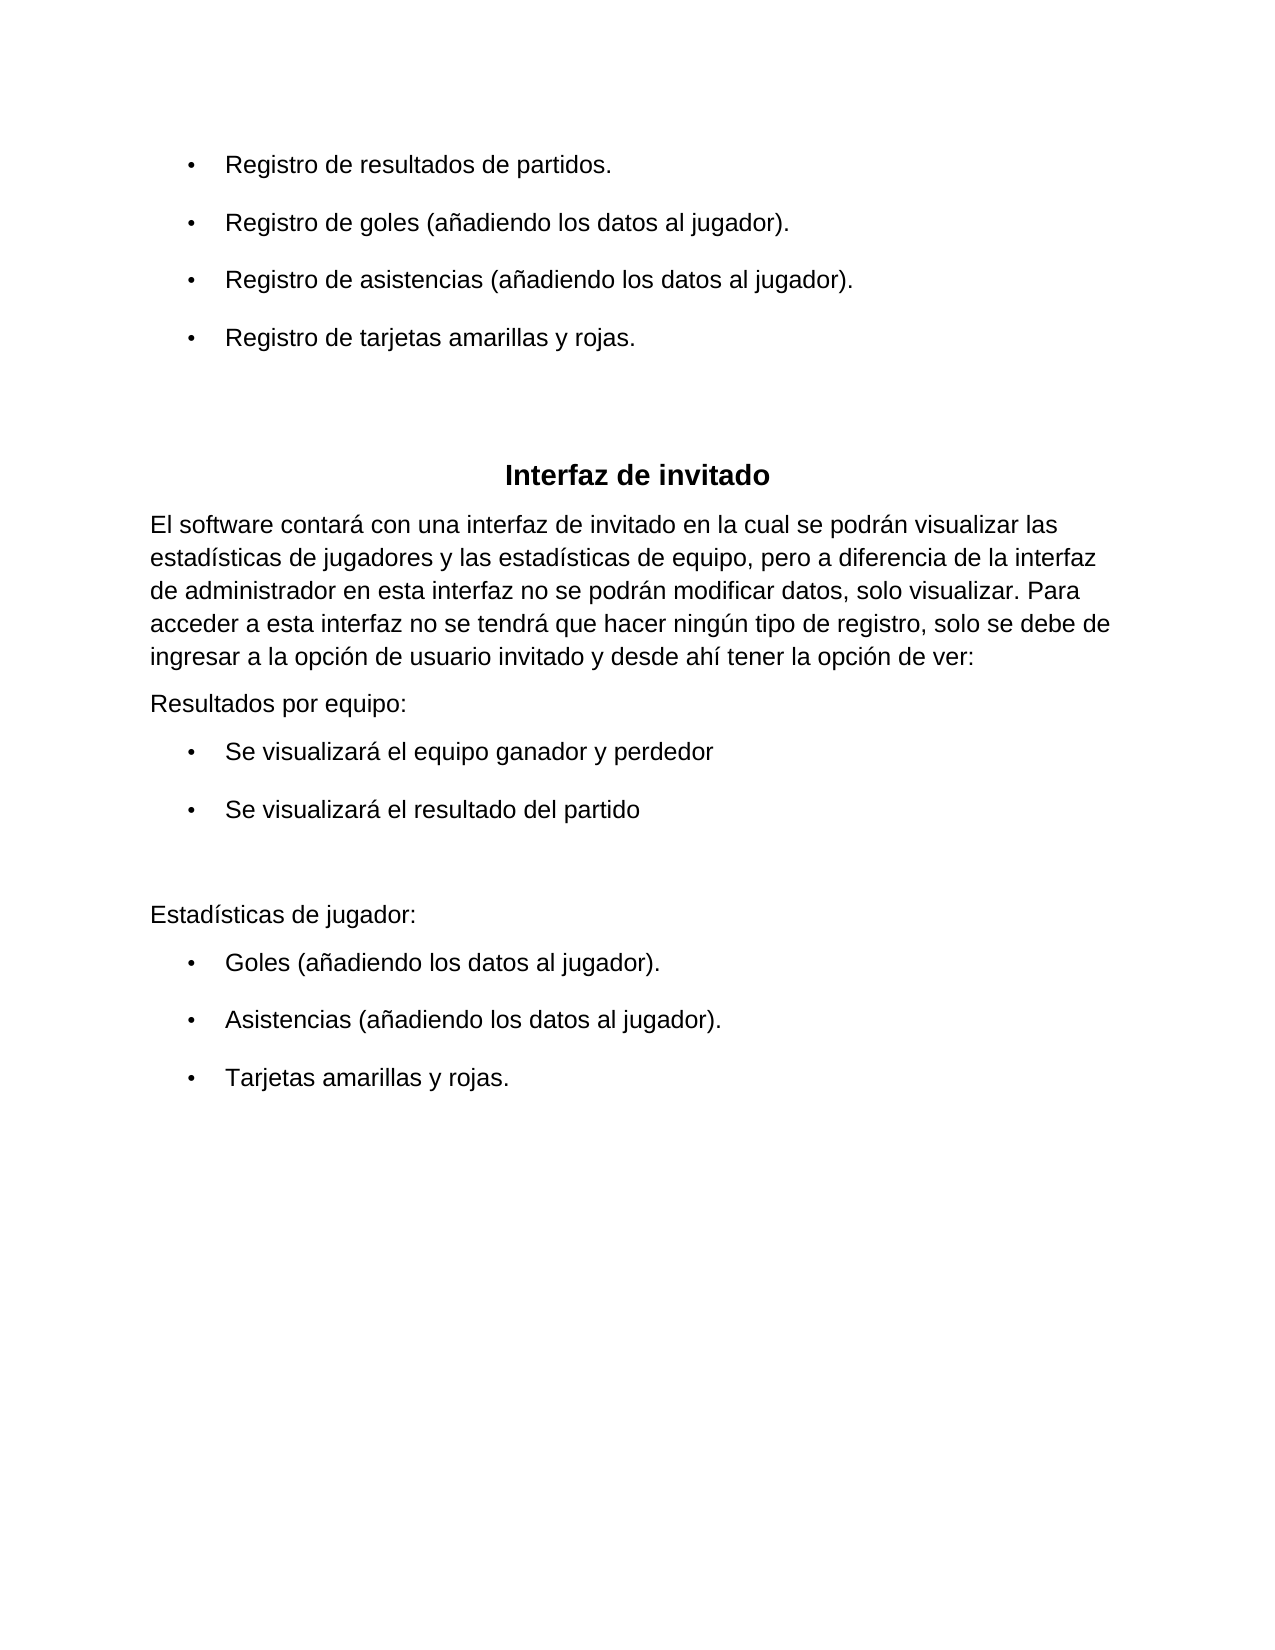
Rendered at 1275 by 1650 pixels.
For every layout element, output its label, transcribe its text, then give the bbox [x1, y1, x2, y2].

list Registro de tarjetas amarillas y rojas. [187, 323, 1125, 352]
list Goles (añadiendo los datos al jugador). [187, 948, 1125, 976]
list Tarjetas amarillas y rojas. [187, 1063, 1125, 1092]
list Registro de resultados de partidos. [187, 150, 1125, 179]
list Asistencias (añadiendo los datos al jugador). [187, 1005, 1125, 1034]
text Estadísticas de jugador: [150, 900, 1125, 929]
subtitle Interfaz de invitado [150, 458, 1125, 492]
list Se visualizará el equipo ganador y perdedor [187, 737, 1125, 766]
text Resultados por equipo: [150, 689, 1125, 718]
list Se visualizará el resultado del partido [187, 795, 1125, 823]
text El software contará con una interfaz de invitado en la cual se podrán visualizar las estadísticas de jugadores y las estadísticas de equipo, pero a diferencia de la interfaz de administrador en esta interfaz no se podrán modificar datos, solo visualizar. Para acceder a esta interfaz no se tendrá que hacer ningún tipo de registro, solo se debe de ingresar a la opción de usuario invitado y desde ahí tener la opción de ver: [150, 510, 1125, 671]
list Registro de asistencias (añadiendo los datos al jugador). [187, 265, 1125, 294]
list Registro de goles (añadiendo los datos al jugador). [187, 208, 1125, 236]
